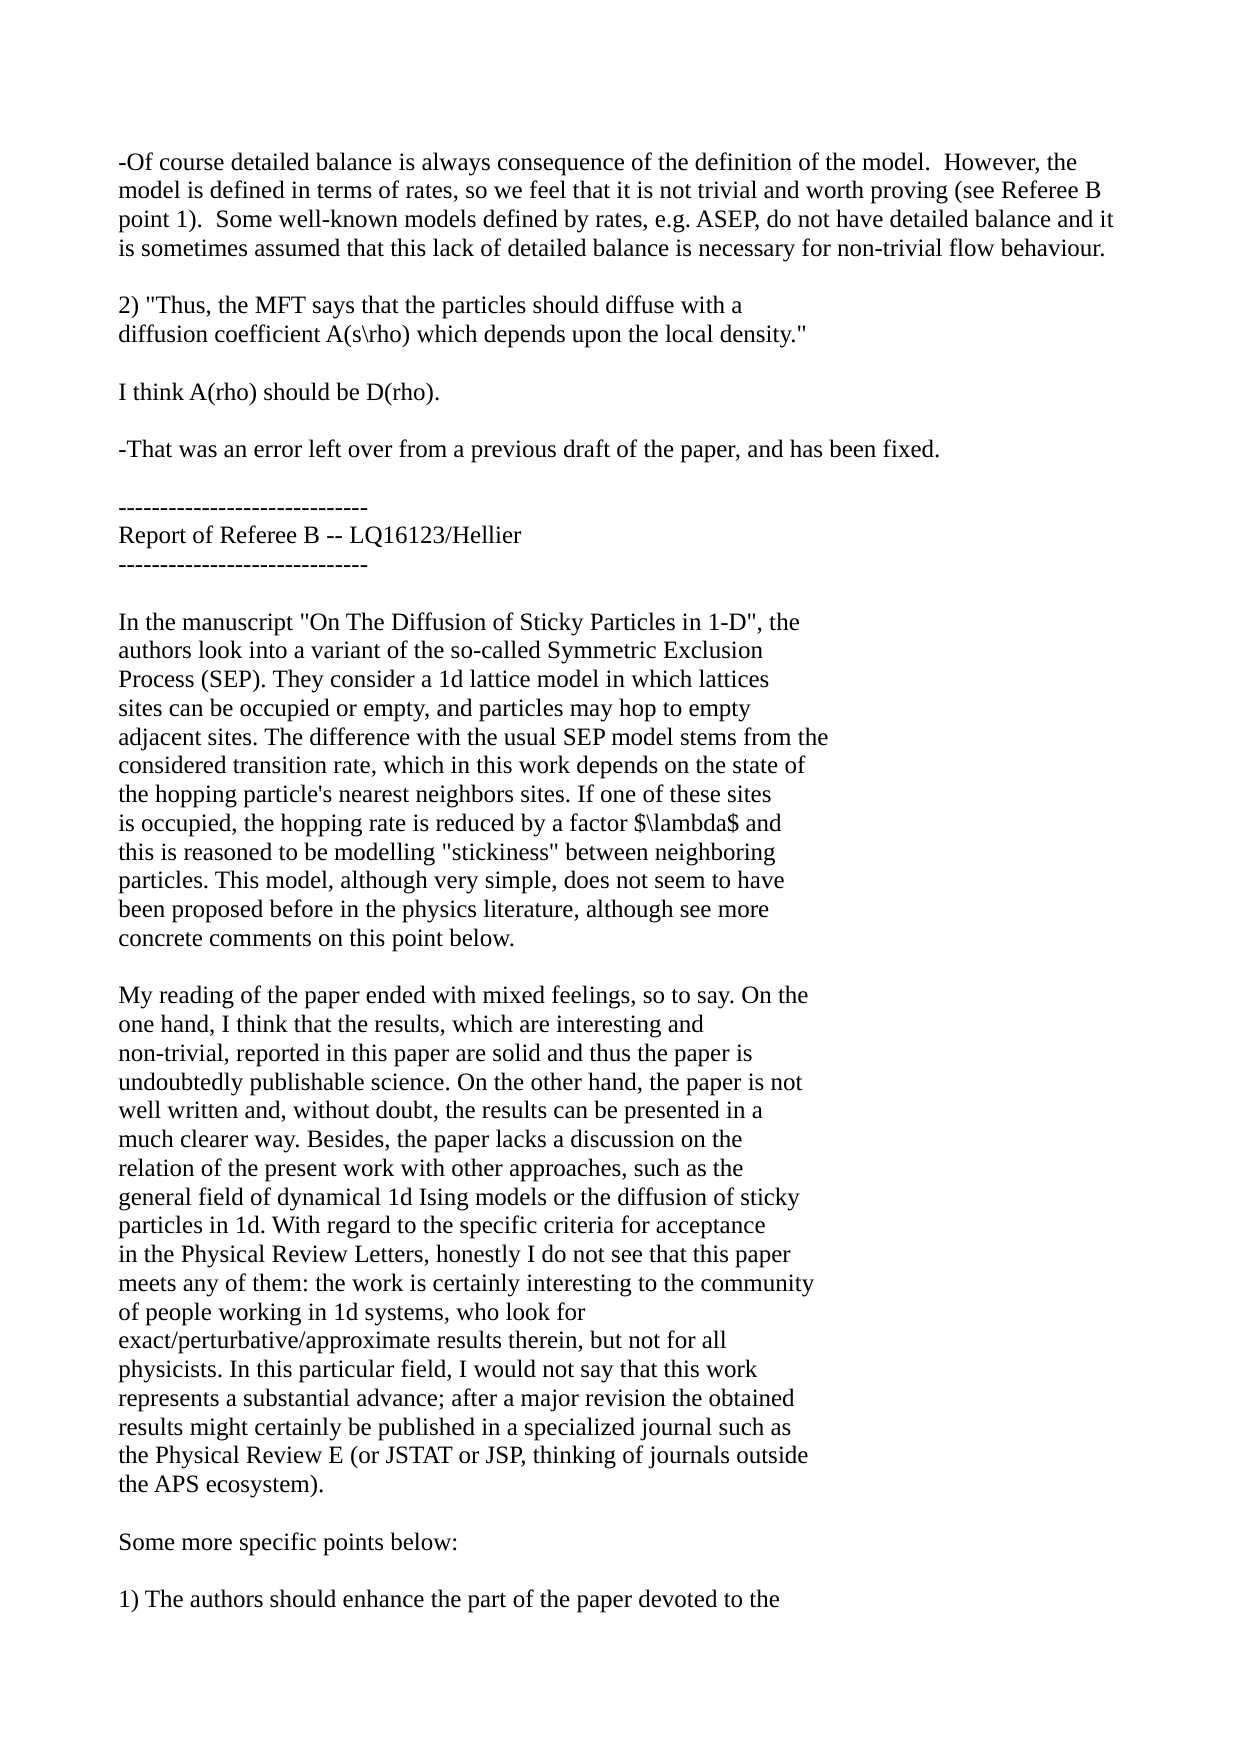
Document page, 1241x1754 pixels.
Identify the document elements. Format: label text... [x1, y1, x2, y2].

text -Of course detailed balance is always consequence of the definition of the model. However, the model is defined in terms of rates, so we feel that it is not trivial and worth proving (see Referee B point 1). Some well-known models defined by rates, e.g. ASEP, do not have detailed balance and it is sometimes assumed that this lack of detailed balance is necessary for non-trivial flow behaviour. [118, 147, 1122, 291]
text 2) "Thus, the MFT says that the particles should diffuse with a diffusion coefficient A(s\rho) which depends upon the local density." I think A(rho) should be D(rho). [118, 291, 1122, 406]
text -That was an error left over from a previous draft of the paper, and has been fixed. ------------------------------ Report of Referee B -- LQ16123/Hellier ------------------------------ In the manuscript "On The Diffusion of Sticky Particles in 1-D", the authors look into a variant of the so-called Symmetric Exclusion Process (SEP). They consider a 1d lattice model in which lattices sites can be occupied or empty, and particles may hop to empty adjacent sites. The difference with the usual SEP model stems from the considered transition rate, which in this work depends on the state of the hopping particle's nearest neighbors sites. If one of these sites is occupied, the hopping rate is reduced by a factor $\lambda$ and this is reasoned to be modelling "stickiness" between neighboring particles. This model, although very simple, does not seem to have been proposed before in the physics literature, although see more concrete comments on this point below. My reading of the paper ended with mixed feelings, so to say. On the one hand, I think that the results, which are interesting and non-trivial, reported in this paper are solid and thus the paper is undoubtedly publishable science. On the other hand, the paper is not well written and, without doubt, the results can be presented in a much clearer way. Besides, the paper lacks a discussion on the relation of the present work with other approaches, such as the general field of dynamical 1d Ising models or the diffusion of sticky particles in 1d. With regard to the specific criteria for acceptance in the Physical Review Letters, honestly I do not see that this paper meets any of them: the work is certainly interesting to the community of people working in 1d systems, who look for exact/perturbative/approximate results therein, but not for all physicists. In this particular field, I would not say that this work represents a substantial advance; after a major revision the obtained results might certainly be published in a specialized journal such as the Physical Review E (or JSTAT or JSP, thinking of journals outside the APS ecosystem). Some more specific points below: 1) The authors should enhance the part of the paper devoted to the [118, 434, 1122, 1613]
